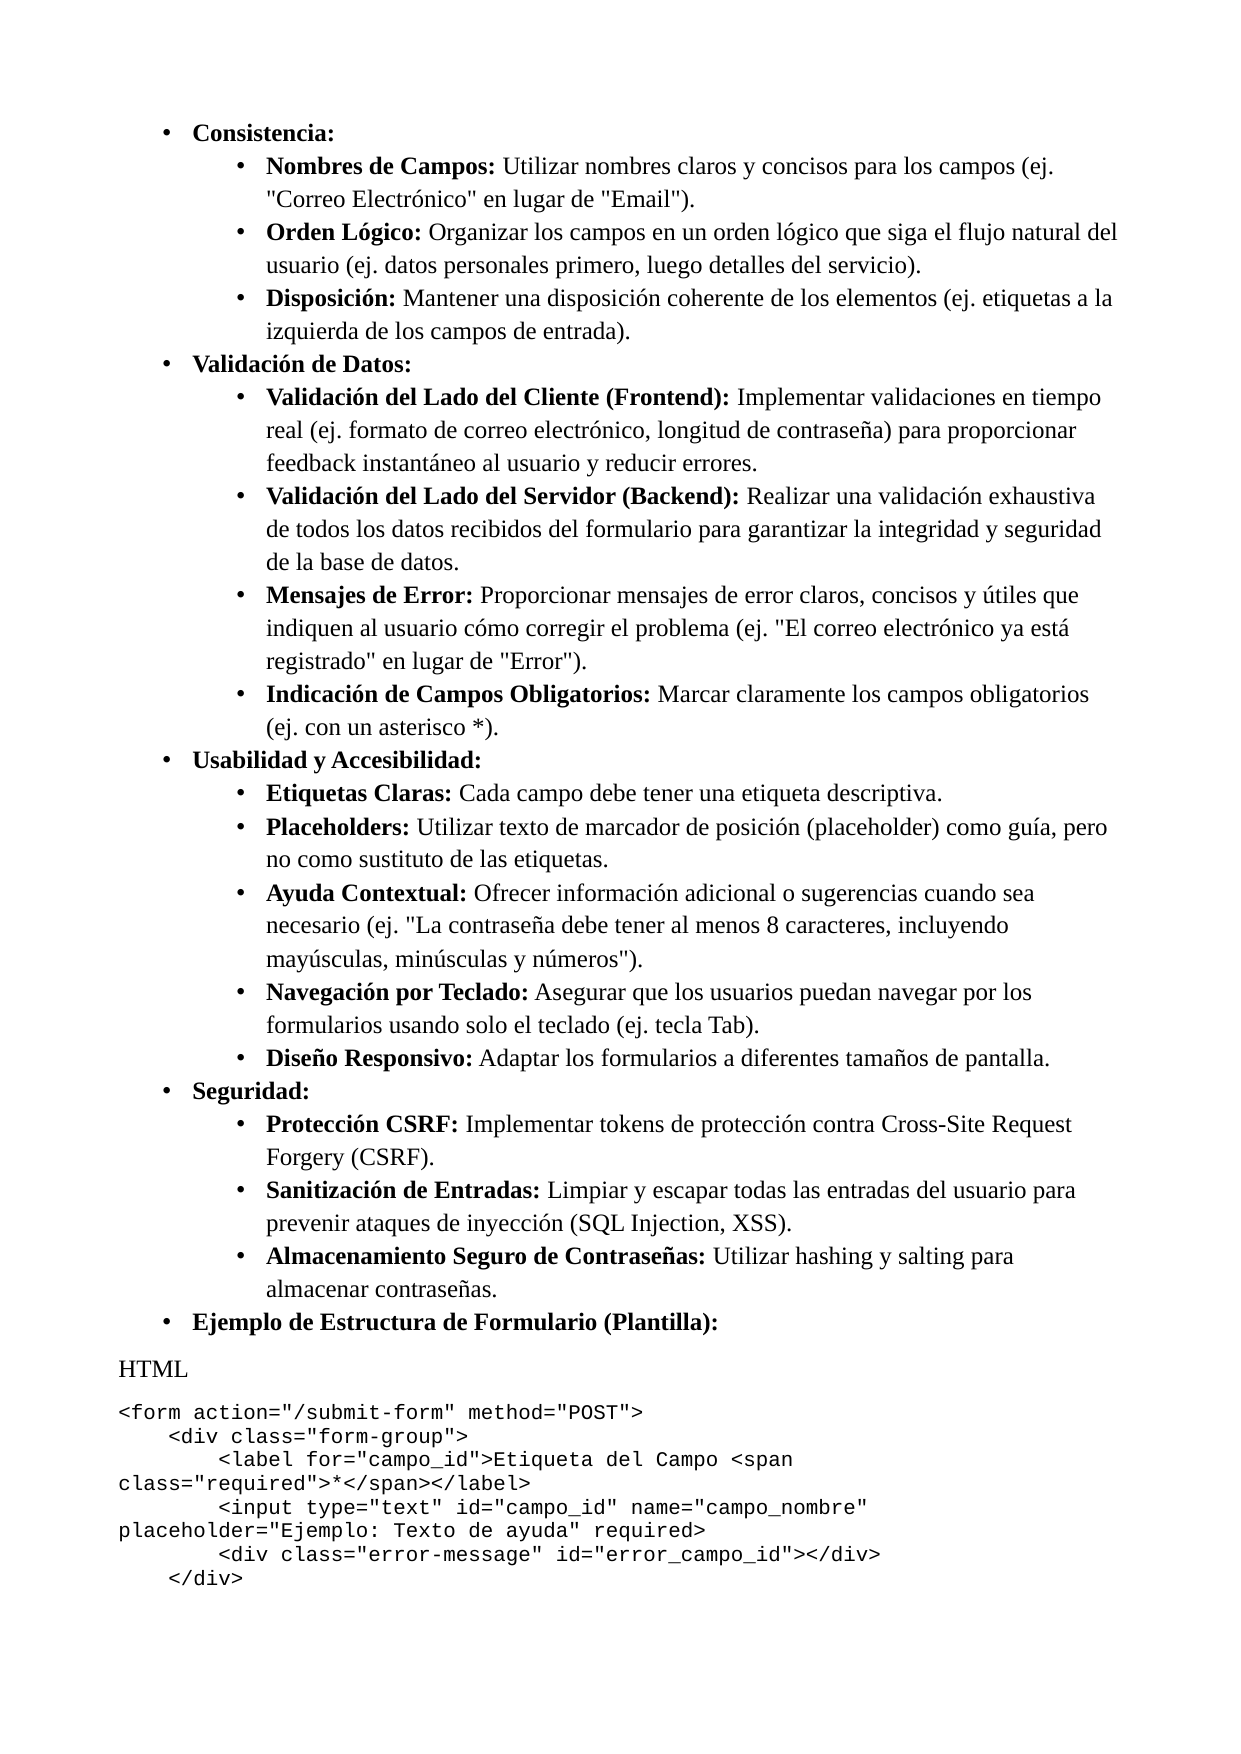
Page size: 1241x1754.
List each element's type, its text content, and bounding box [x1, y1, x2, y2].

list Mensajes de Error: Proporcionar mensajes de error claros, concisos y útiles que indiquen al usuario cómo corregir el problema (ej. "El correo electrónico ya está registrado" en lugar de "Error"). [236, 580, 1122, 675]
text HTML [118, 1354, 1122, 1383]
list Orden Lógico: Organizar los campos en un orden lógico que siga el flujo natural del usuario (ej. datos personales primero, luego detalles del servicio). [236, 217, 1122, 279]
list Seguridad: [162, 1076, 1122, 1104]
list Consistencia: [162, 118, 1122, 147]
text <input type="text" id="campo_id" name="campo_nombre" placeholder="Ejemplo: Texto de ayuda" required> [118, 1497, 1122, 1544]
list Validación del Lado del Servidor (Backend): Realizar una validación exhaustiva de todos los datos recibidos del formulario para garantizar la integridad y seguridad de la base de datos. [236, 481, 1122, 576]
list Almacenamiento Seguro de Contraseñas: Utilizar hashing y salting para almacenar contraseñas. [236, 1241, 1122, 1303]
list Validación del Lado del Cliente (Frontend): Implementar validaciones en tiempo real (ej. formato de correo electrónico, longitud de contraseña) para proporcionar feedback instantáneo al usuario y reducir errores. [236, 382, 1122, 477]
text <div class="error-message" id="error_campo_id"></div> [118, 1544, 1122, 1568]
list Navegación por Teclado: Asegurar que los usuarios puedan navegar por los formularios usando solo el teclado (ej. tecla Tab). [236, 977, 1122, 1038]
text <form action="/submit-form" method="POST"> [118, 1402, 1122, 1426]
list Indicación de Campos Obligatorios: Marcar claramente los campos obligatorios (ej. con un asterisco *). [236, 679, 1122, 741]
list Sanitización de Entradas: Limpiar y escapar todas las entradas del usuario para prevenir ataques de inyección (SQL Injection, XSS). [236, 1175, 1122, 1237]
text <label for="campo_id">Etiqueta del Campo <span class="required">*</span></label> [118, 1449, 1122, 1497]
list Validación de Datos: [162, 349, 1122, 378]
list Placeholders: Utilizar texto de marcador de posición (placeholder) como guía, pero no como sustituto de las etiquetas. [236, 812, 1122, 873]
list Etiquetas Claras: Cada campo debe tener una etiqueta descriptiva. [236, 778, 1122, 807]
list Diseño Responsivo: Adaptar los formularios a diferentes tamaños de pantalla. [236, 1043, 1122, 1071]
list Ejemplo de Estructura de Formulario (Plantilla): [162, 1307, 1122, 1336]
list Protección CSRF: Implementar tokens de protección contra Cross-Site Request Forgery (CSRF). [236, 1109, 1122, 1171]
text <div class="form-group"> [118, 1426, 1122, 1449]
list Ayuda Contextual: Ofrecer información adicional o sugerencias cuando sea necesario (ej. "La contraseña debe tener al menos 8 caracteres, incluyendo mayúsculas, minúsculas y números"). [236, 878, 1122, 972]
list Disposición: Mantener una disposición coherente de los elementos (ej. etiquetas a la izquierda de los campos de entrada). [236, 283, 1122, 345]
text </div> [118, 1568, 1122, 1591]
list Usabilidad y Accesibilidad: [162, 746, 1122, 774]
list Nombres de Campos: Utilizar nombres claros y concisos para los campos (ej. "Correo Electrónico" en lugar de "Email"). [236, 151, 1122, 213]
